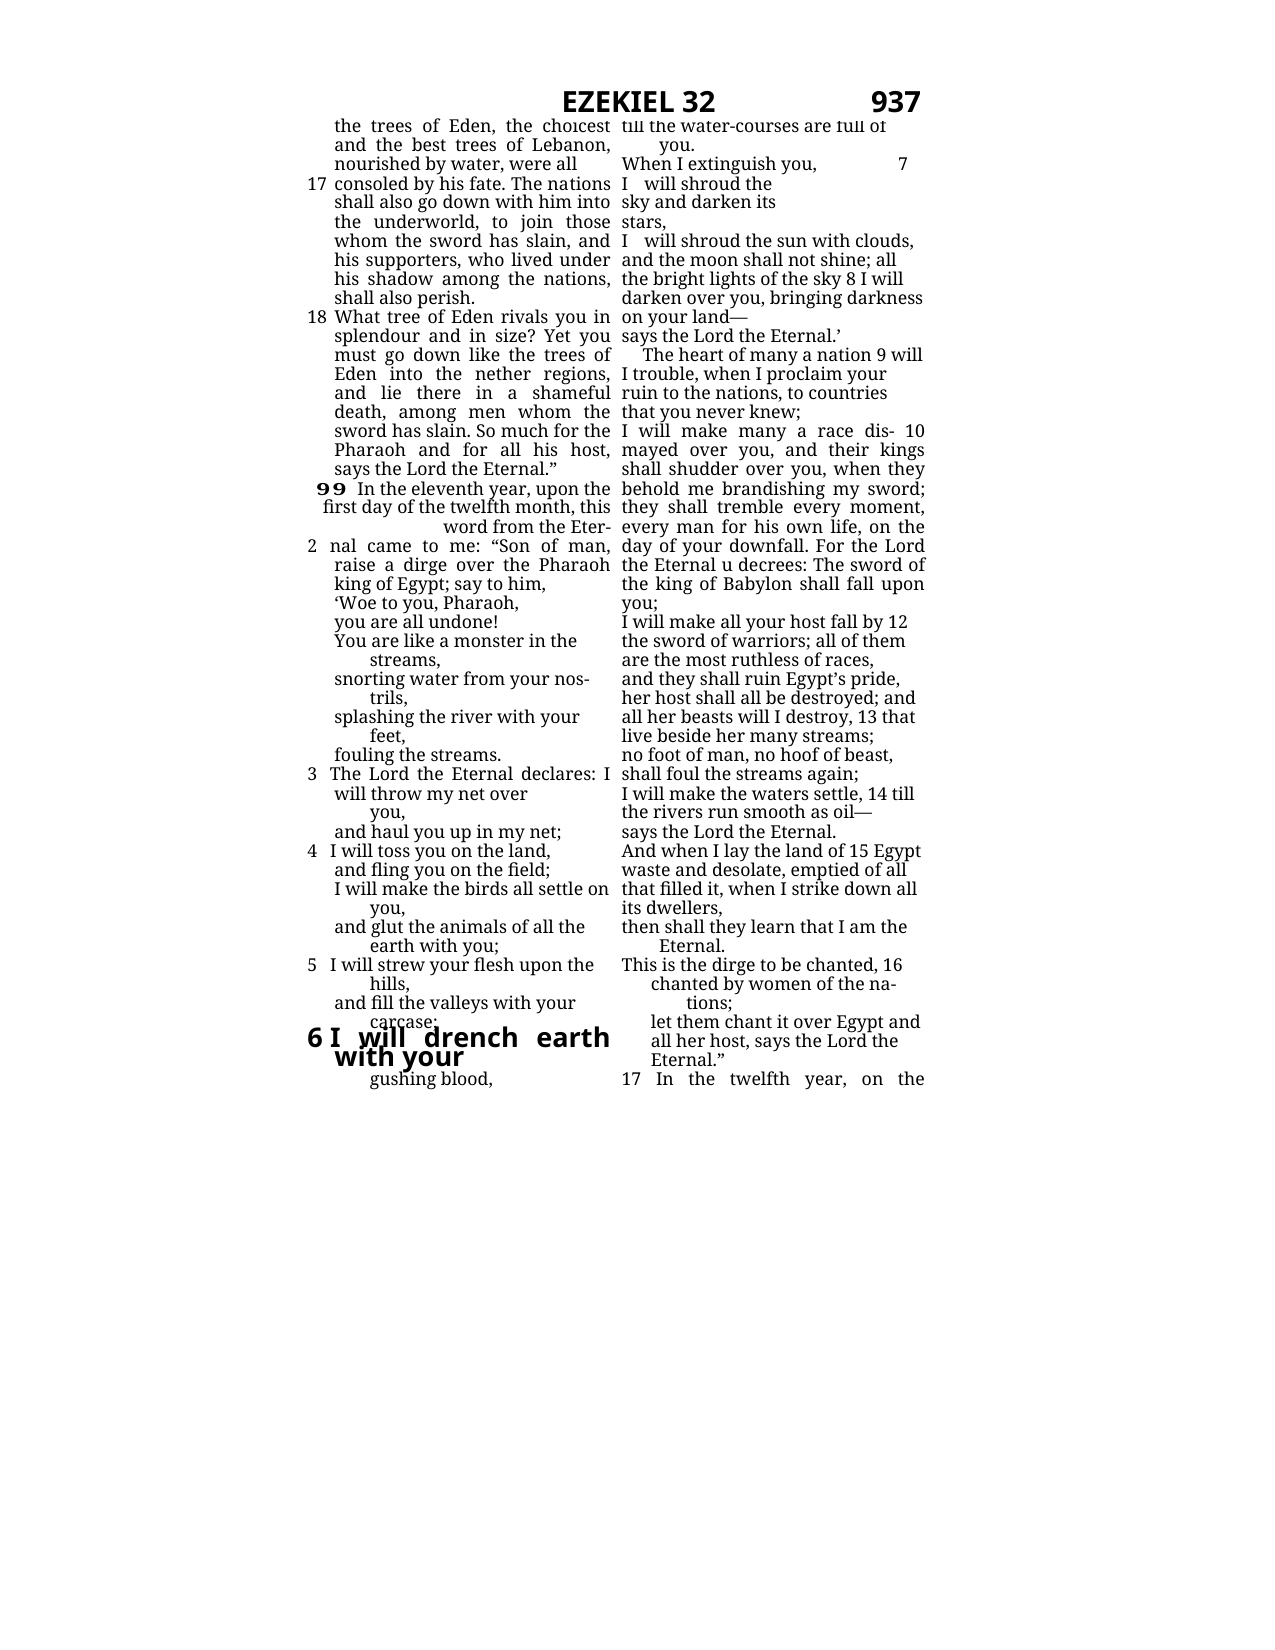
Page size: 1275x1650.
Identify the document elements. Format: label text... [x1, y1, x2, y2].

text the trees of Eden, the choicest and the best trees of Lebanon, nourished by water, were all [334, 117, 611, 175]
text splashing the river with your feet, [334, 708, 611, 747]
text snorting water from your nos­trils, [334, 670, 611, 708]
list nal came to me: “Son of man, raise a dirge over the Pharaoh king of Egypt; say to him, [307, 537, 611, 594]
list In the twelfth year, on the [621, 1071, 925, 1090]
text says the Lord the Eternal. [621, 823, 925, 842]
text and fill the valleys with your carcase; [334, 994, 611, 1032]
text and haul you up in my net; [334, 823, 611, 842]
text you, [369, 804, 611, 823]
text 99 In the eleventh year, upon the first day of the twelfth month, this word from the Eter- [307, 480, 611, 537]
text let them chant it over Egypt and all her host, says the Lord the Eternal.” [651, 1013, 925, 1071]
text says the Lord the Eternal.’ [621, 327, 925, 346]
text then shall they learn that I am the Eternal. [621, 918, 925, 956]
list What tree of Eden rivals you in splendour and in size? Yet you must go down like the trees of Eden into the nether regions, and lie there in a shameful death, among men whom the sword has slain. So much for the Pharaoh and for all his host, says the Lord the Eter­nal.” [307, 308, 611, 480]
text you are all undone! [334, 613, 611, 632]
list I will strew your flesh upon the [307, 956, 611, 975]
list will shroud the sun with clouds, [621, 232, 925, 251]
list consoled by his fate. The na­tions shall also go down with him into the underworld, to join those whom the sword has slain, and his supporters, who lived under his shadow among the nations, shall also perish. [307, 175, 611, 308]
text ‘Woe to you, Pharaoh, [334, 594, 611, 613]
text This is the dirge to be chanted, 16 [621, 956, 925, 975]
text And when I lay the land of 15 Egypt waste and desolate, emptied of all that filled it, when I strike down all its dwellers, [621, 842, 925, 918]
text I will make the birds all settle on you, [334, 880, 611, 918]
text and they shall ruin Egypt’s pride, [621, 670, 925, 689]
text I will make many a race dis- 10 mayed over you, and their kings shall shudder over you, when they behold me brandishing my sword; they shall tremble every moment, every man for his own life, on the day of your down­fall. For the Lord the Eternal u decrees: The sword of the king of Babylon shall fall upon you; [621, 422, 925, 613]
list will shroud the sky and darken its stars, [621, 175, 798, 232]
text no foot of man, no hoof of beast, shall foul the streams again; [621, 747, 925, 785]
subtitle 6 I will drench earth with your [307, 1032, 611, 1071]
text her host shall all be destroyed; and all her beasts will I destroy, 13 that live beside her many streams; [621, 689, 925, 747]
text I will make all your host fall by 12 the sword of warriors; all of them are the most ruthless of races, [621, 613, 925, 670]
text When I extinguish you, 7 [621, 156, 925, 175]
text hills, [369, 975, 611, 994]
text and the moon shall not shine; all the bright lights of the sky 8 I will darken over you, bringing darkness on your land— [621, 251, 925, 327]
text fouling the streams. [334, 747, 611, 766]
list I will toss you on the land, and fling you on the field; [307, 842, 559, 880]
text chanted by women of the na­tions; [651, 975, 925, 1013]
list The Lord the Eternal declares: I will throw my net over [307, 766, 611, 804]
text till the water-courses are full of you. [621, 117, 925, 156]
text The heart of many a nation 9 will I trouble, when I proclaim your ruin to the nations, to countries that you never knew; [621, 346, 925, 422]
text You are like a monster in the streams, [334, 632, 611, 670]
text and glut the animals of all the earth with you; [334, 918, 611, 956]
text I will make the waters settle, 14 till the rivers run smooth as oil— [621, 785, 925, 823]
text gushing blood, [369, 1071, 611, 1090]
